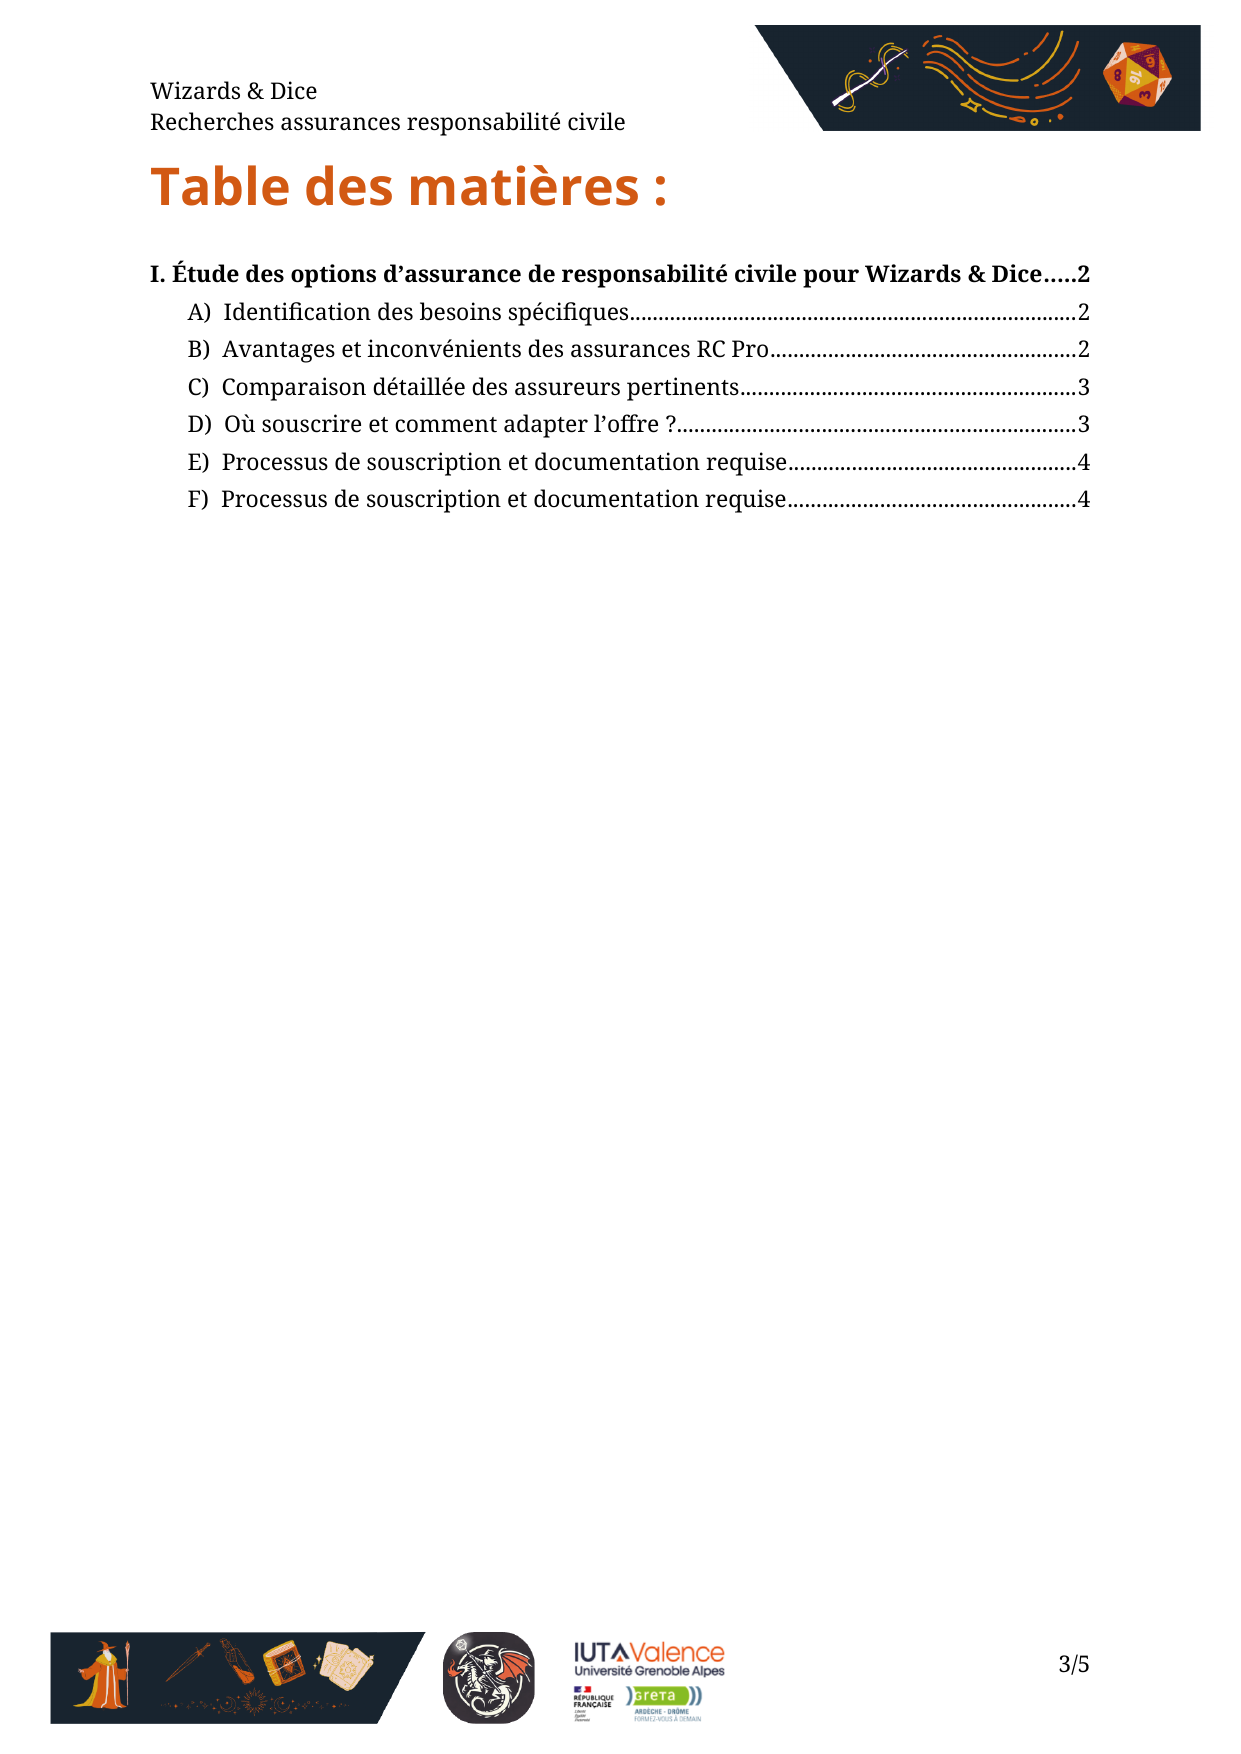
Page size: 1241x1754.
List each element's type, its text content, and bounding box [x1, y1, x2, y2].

text Table des matières : [150, 150, 1090, 221]
text F) Processus de souscription et documentation requise 4 [187, 483, 1090, 515]
picture [748, 25, 1214, 132]
text E) Processus de souscription et documentation requise 4 [187, 446, 1090, 477]
text A) Identification des besoins spécifiques 2 [187, 296, 1090, 327]
picture [42, 1628, 749, 1733]
text D) Où souscrire et comment adapter l’offre ? 3 [187, 408, 1090, 440]
text B) Avantages et inconvénients des assurances RC Pro 2 [187, 333, 1090, 365]
text I. Étude des options d’assurance de responsabilité civile pour Wizards & Dice 2 [150, 258, 1090, 290]
text C) Comparaison détaillée des assureurs pertinents 3 [187, 371, 1090, 402]
